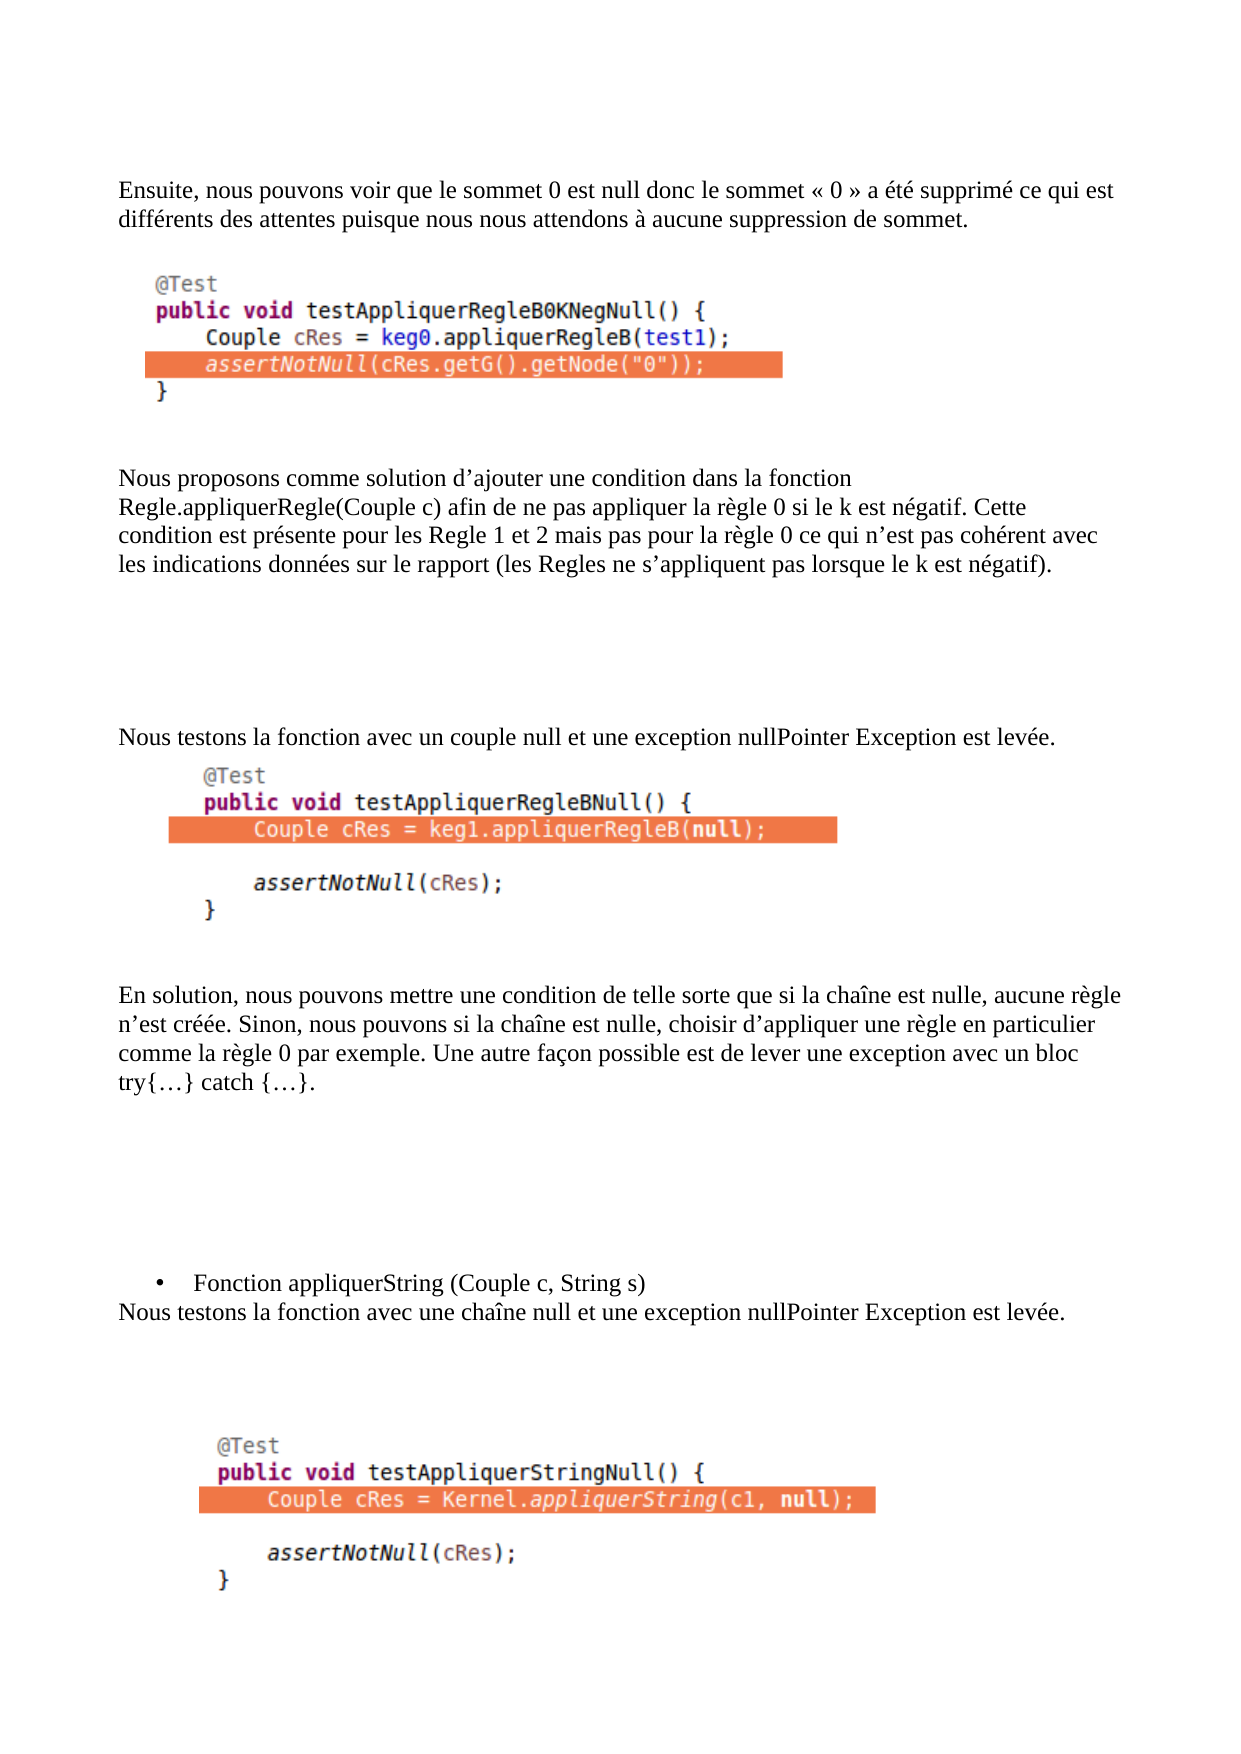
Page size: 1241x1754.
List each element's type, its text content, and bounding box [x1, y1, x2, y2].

text Nous testons la fonction avec une chaîne null et une exception nullPointer Exception est levée. [118, 1297, 1122, 1326]
picture [168, 761, 838, 971]
text Nous testons la fonction avec un couple null et une exception nullPointer Exception est levée. [118, 722, 1122, 751]
picture [199, 1431, 876, 1597]
list Fonction appliquerString (Couple c, String s) [156, 1268, 1122, 1297]
text En solution, nous pouvons mettre une condition de telle sorte que si la chaîne est nulle, aucune règle n’est créée. Sinon, nous pouvons si la chaîne est nulle, choisir d’appliquer une règle en particulier comme la règle 0 par exemple. Une autre façon possible est de lever une exception avec un bloc try{…} catch {…}. [118, 981, 1122, 1096]
text Nous proposons comme solution d’ajouter une condition dans la fonction Regle.appliquerRegle(Couple c) afin de ne pas appliquer la règle 0 si le k est négatif. Cette condition est présente pour les Regle 1 et 2 mais pas pour la règle 0 ce qui n’est pas cohérent avec les indications données sur le rapport (les Regles ne s’appliquent pas lorsque le k est négatif). [118, 463, 1122, 578]
picture [145, 251, 783, 438]
text Ensuite, nous pouvons voir que le sommet 0 est null donc le sommet « 0 » a été supprimé ce qui est différents des attentes puisque nous nous attendons à aucune suppression de sommet. [118, 176, 1122, 233]
